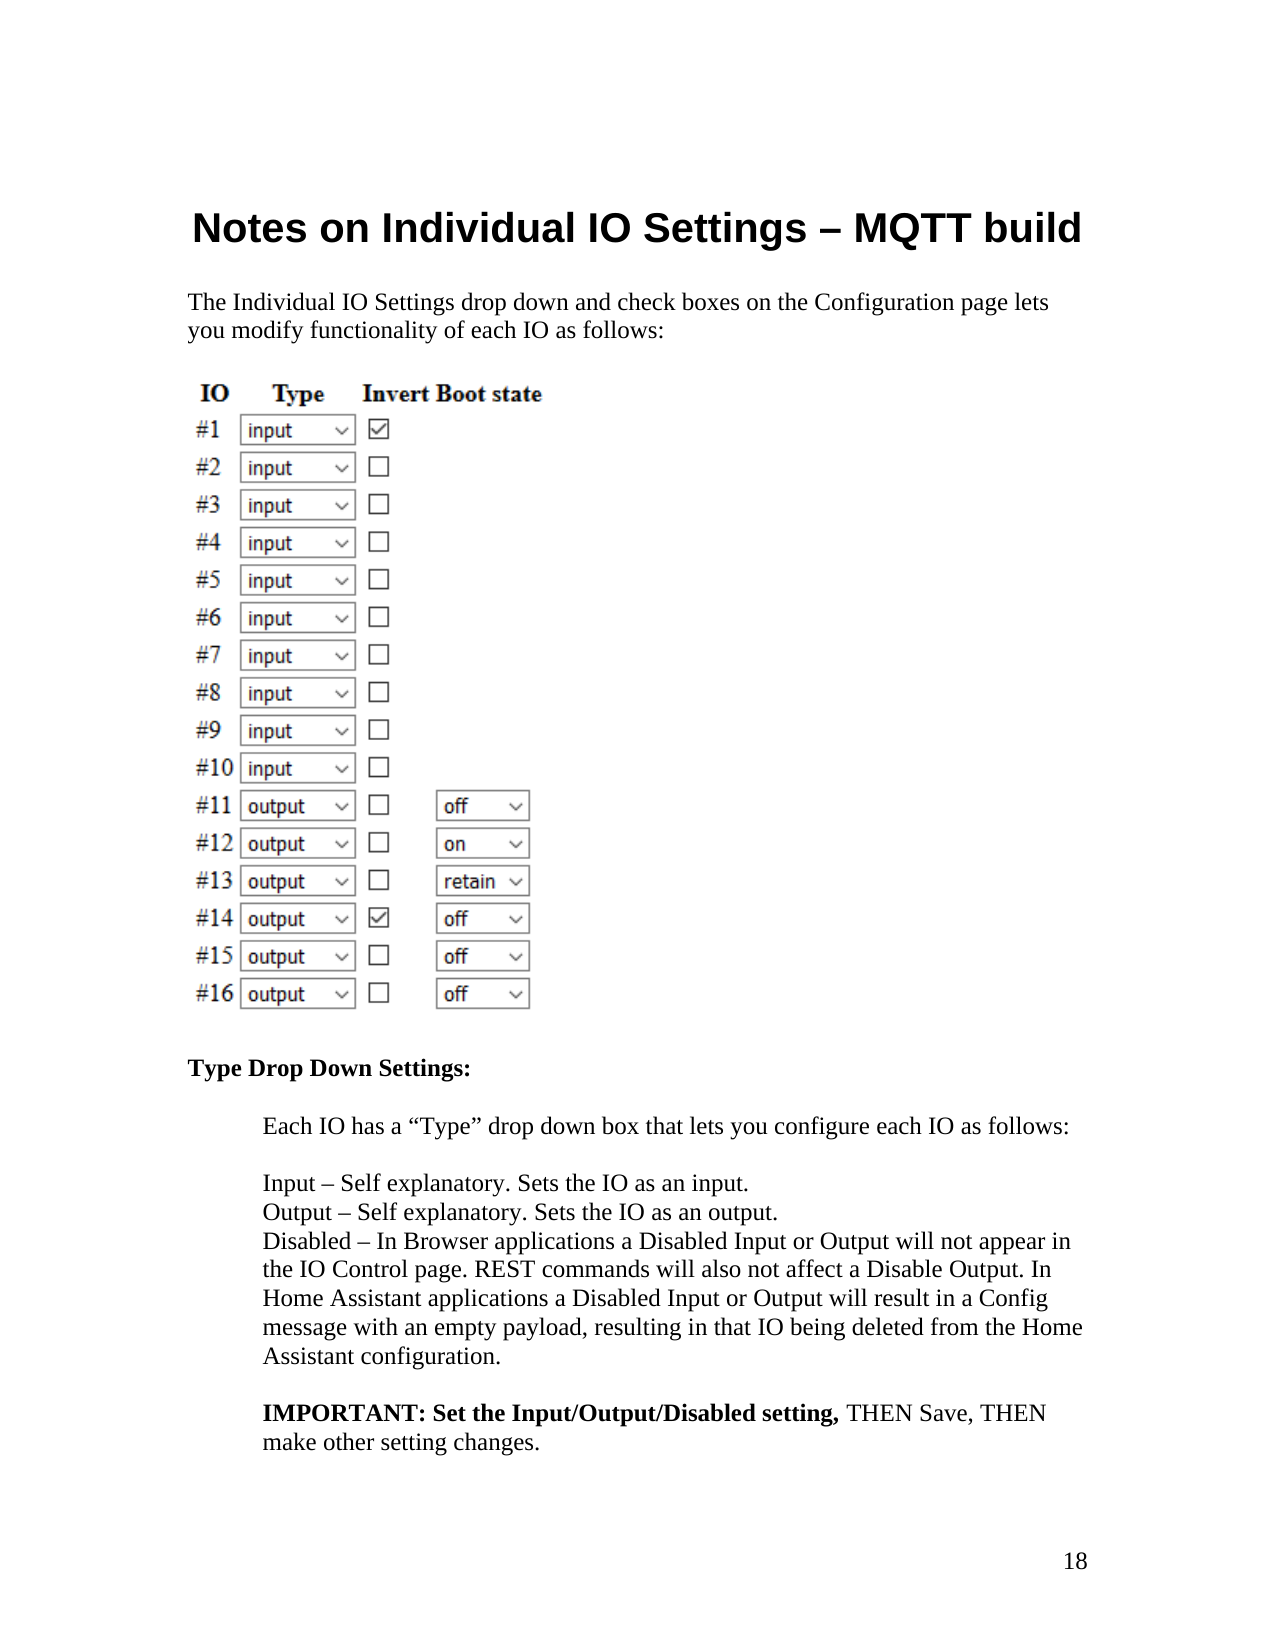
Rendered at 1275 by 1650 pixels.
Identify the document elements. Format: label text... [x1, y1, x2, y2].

text Input – Self explanatory. Sets the IO as an input. [262, 1168, 1087, 1197]
subtitle Notes on Individual IO Settings – MQTT build [187, 204, 1087, 252]
text The Individual IO Settings drop down and check boxes on the Configuration page lets you modify functionality of each IO as follows: [187, 287, 1087, 344]
text Each IO has a “Type” drop down box that lets you configure each IO as follows: [262, 1111, 1087, 1139]
text Output – Self explanatory. Sets the IO as an output. [262, 1197, 1087, 1226]
text Type Drop Down Settings: [187, 1053, 1087, 1082]
picture [187, 372, 546, 1025]
text Disabled – In Browser applications a Disabled Input or Output will not appear in the IO Control page. REST commands will also not affect a Disable Output. In Home Assistant applications a Disabled Input or Output will result in a Config message with an empty payload, resulting in that IO being deleted from the Home Assistant configuration. [262, 1226, 1087, 1369]
text IMPORTANT: Set the Input/Output/Disabled setting, THEN Save, THEN make other setting changes. [262, 1398, 1087, 1456]
